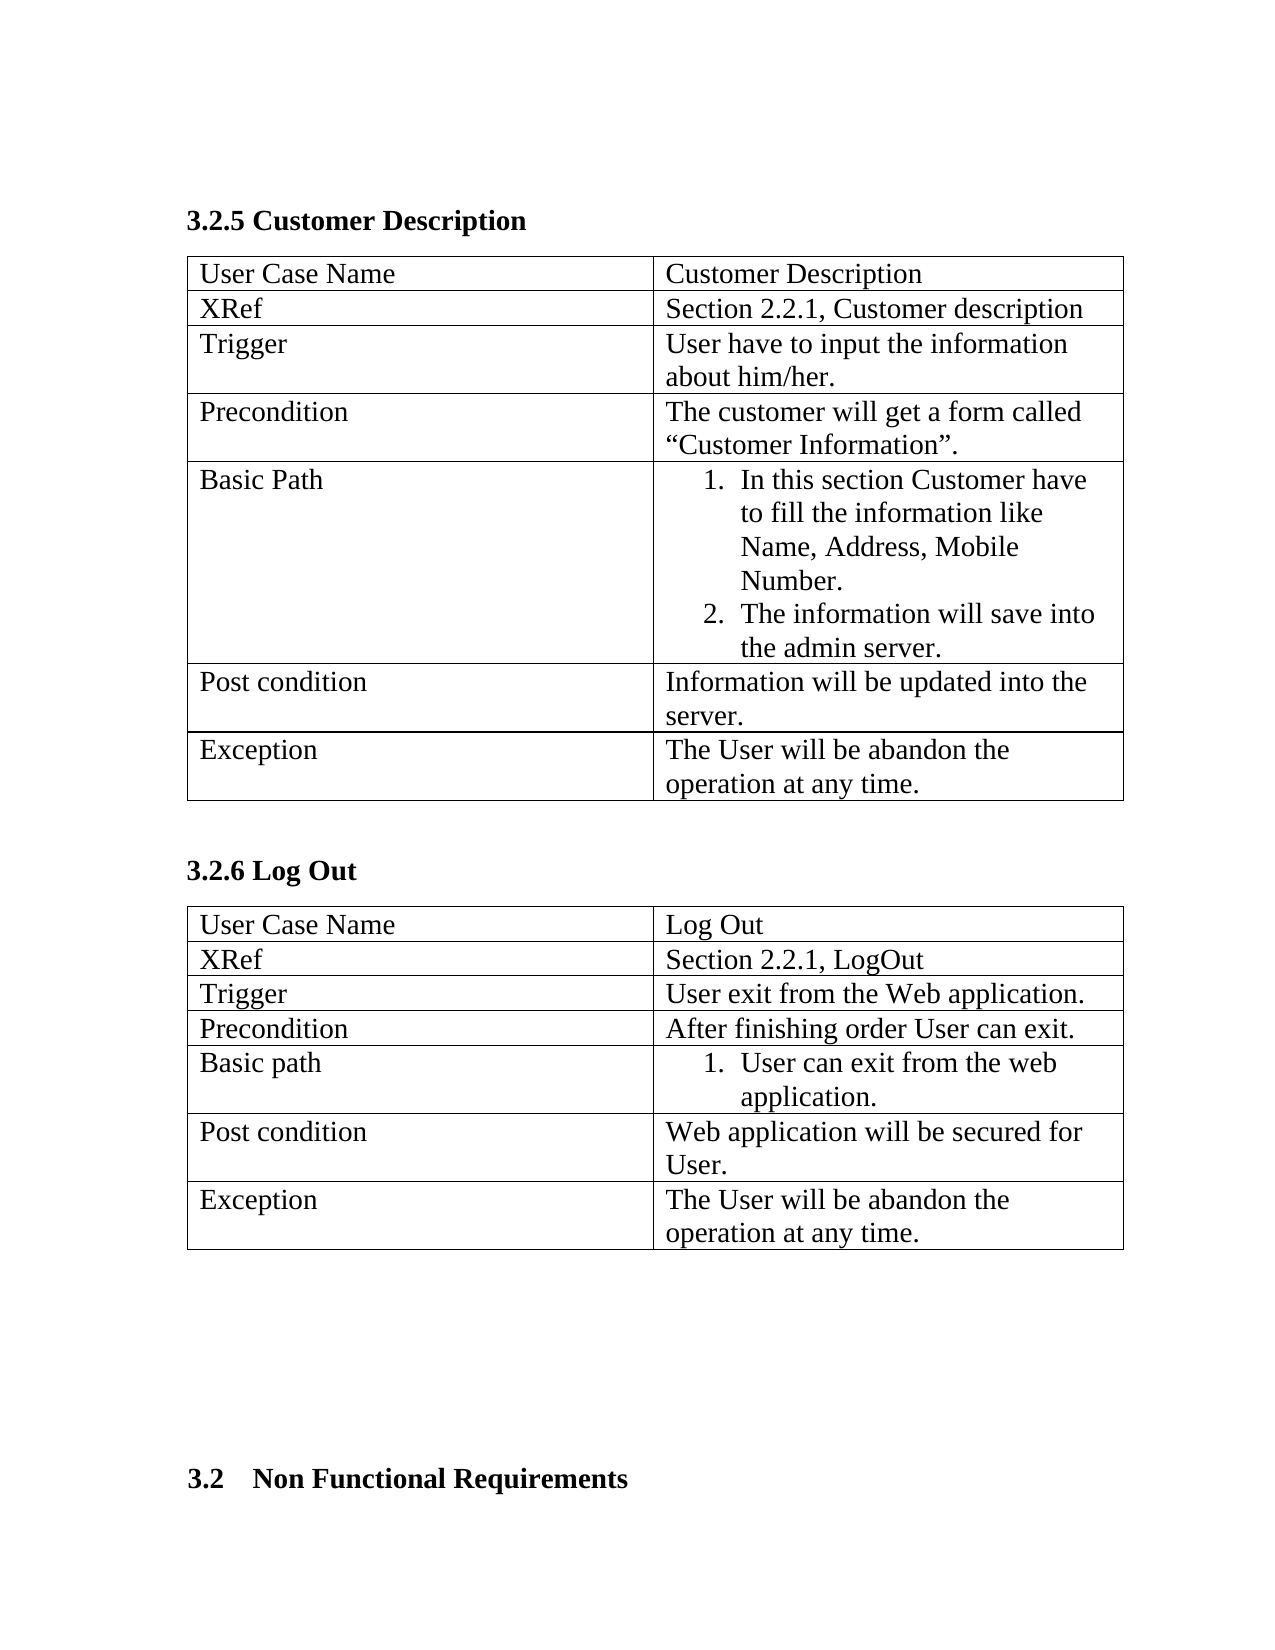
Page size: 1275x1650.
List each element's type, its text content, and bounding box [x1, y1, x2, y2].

table_cell Section 2.2.1, Customer description [654, 291, 1123, 325]
table_header User Case Name [188, 907, 653, 941]
table_cell Exception [188, 733, 653, 799]
table_cell Precondition [188, 394, 653, 461]
table_cell Precondition [188, 1011, 653, 1044]
table_cell Post condition [188, 664, 653, 731]
table_cell Web application will be secured for User. [654, 1114, 1123, 1181]
table_cell The customer will get a form called “Customer Information”. [654, 394, 1123, 461]
table_cell User can exit from the web application. [654, 1046, 1123, 1113]
text 3.2.5 Customer Description [150, 203, 1125, 236]
text 3.2.6 Log Out [150, 853, 1125, 887]
table_cell User have to input the information about him/her. [654, 326, 1123, 393]
table_header Customer Description [654, 257, 1123, 290]
table_cell User exit from the Web application. [654, 976, 1123, 1010]
list Non Functional Requirements [187, 1461, 1125, 1495]
table_cell The User will be abandon the operation at any time. [654, 1182, 1123, 1249]
table_cell The User will be abandon the operation at any time. [654, 733, 1123, 799]
table_header User Case Name [188, 257, 653, 290]
table_cell Basic Path [188, 462, 653, 663]
table_cell Trigger [188, 326, 653, 393]
table_cell Trigger [188, 976, 653, 1010]
table_cell Section 2.2.1, LogOut [654, 942, 1123, 975]
table_cell Post condition [188, 1114, 653, 1181]
table_cell In this section Customer have to fill the information like Name, Address, Mobile Number. The information will save into the admin server. [654, 462, 1123, 663]
table_header Log Out [654, 907, 1123, 941]
table_cell XRef [188, 942, 653, 975]
table_cell Exception [188, 1182, 653, 1249]
table_cell Information will be updated into the server. [654, 664, 1123, 731]
table_cell Basic path [188, 1046, 653, 1113]
table_cell XRef [188, 291, 653, 325]
table_cell After finishing order User can exit. [654, 1011, 1123, 1044]
